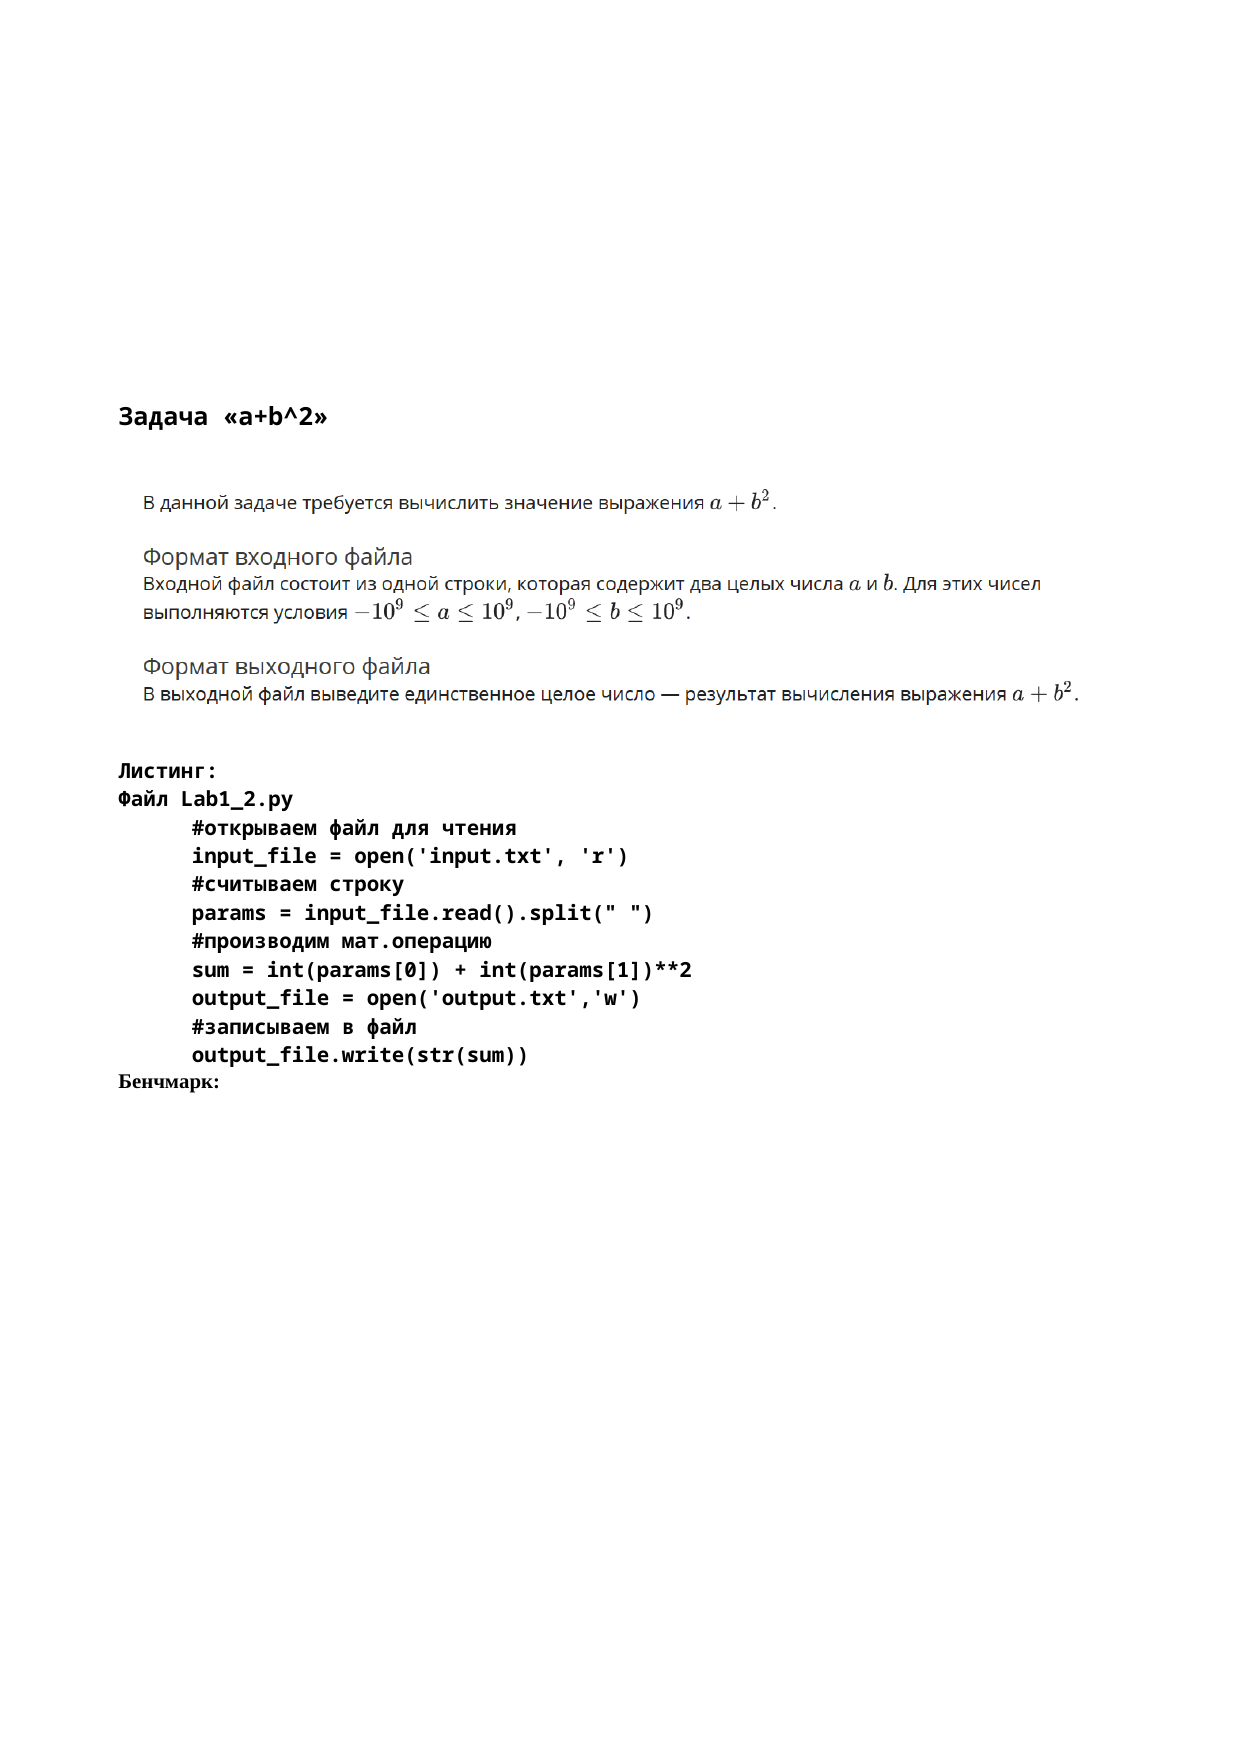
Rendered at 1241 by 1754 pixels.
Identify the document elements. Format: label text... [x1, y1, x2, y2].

text output_file = open('output.txt','w') [118, 983, 1122, 1012]
subtitle Задача «a+b^2» [118, 399, 1122, 433]
text output_file.write(str(sum)) [118, 1040, 1122, 1069]
text sum = int(params[0]) + int(params[1])**2 [118, 955, 1122, 983]
text #считываем строку [118, 869, 1122, 898]
picture [126, 485, 1131, 728]
text #открываем файл для чтения [118, 813, 1122, 841]
text input_file = open('input.txt', 'r') [118, 841, 1122, 869]
text Файл Lab1_2.py [118, 784, 1122, 813]
text #производим мат.операцию [118, 926, 1122, 955]
text #записываем в файл [118, 1012, 1122, 1040]
text params = input_file.read().split(" ") [118, 898, 1122, 926]
text Листинг: [118, 756, 1122, 784]
text Бенчмарк: [118, 1069, 1122, 1093]
